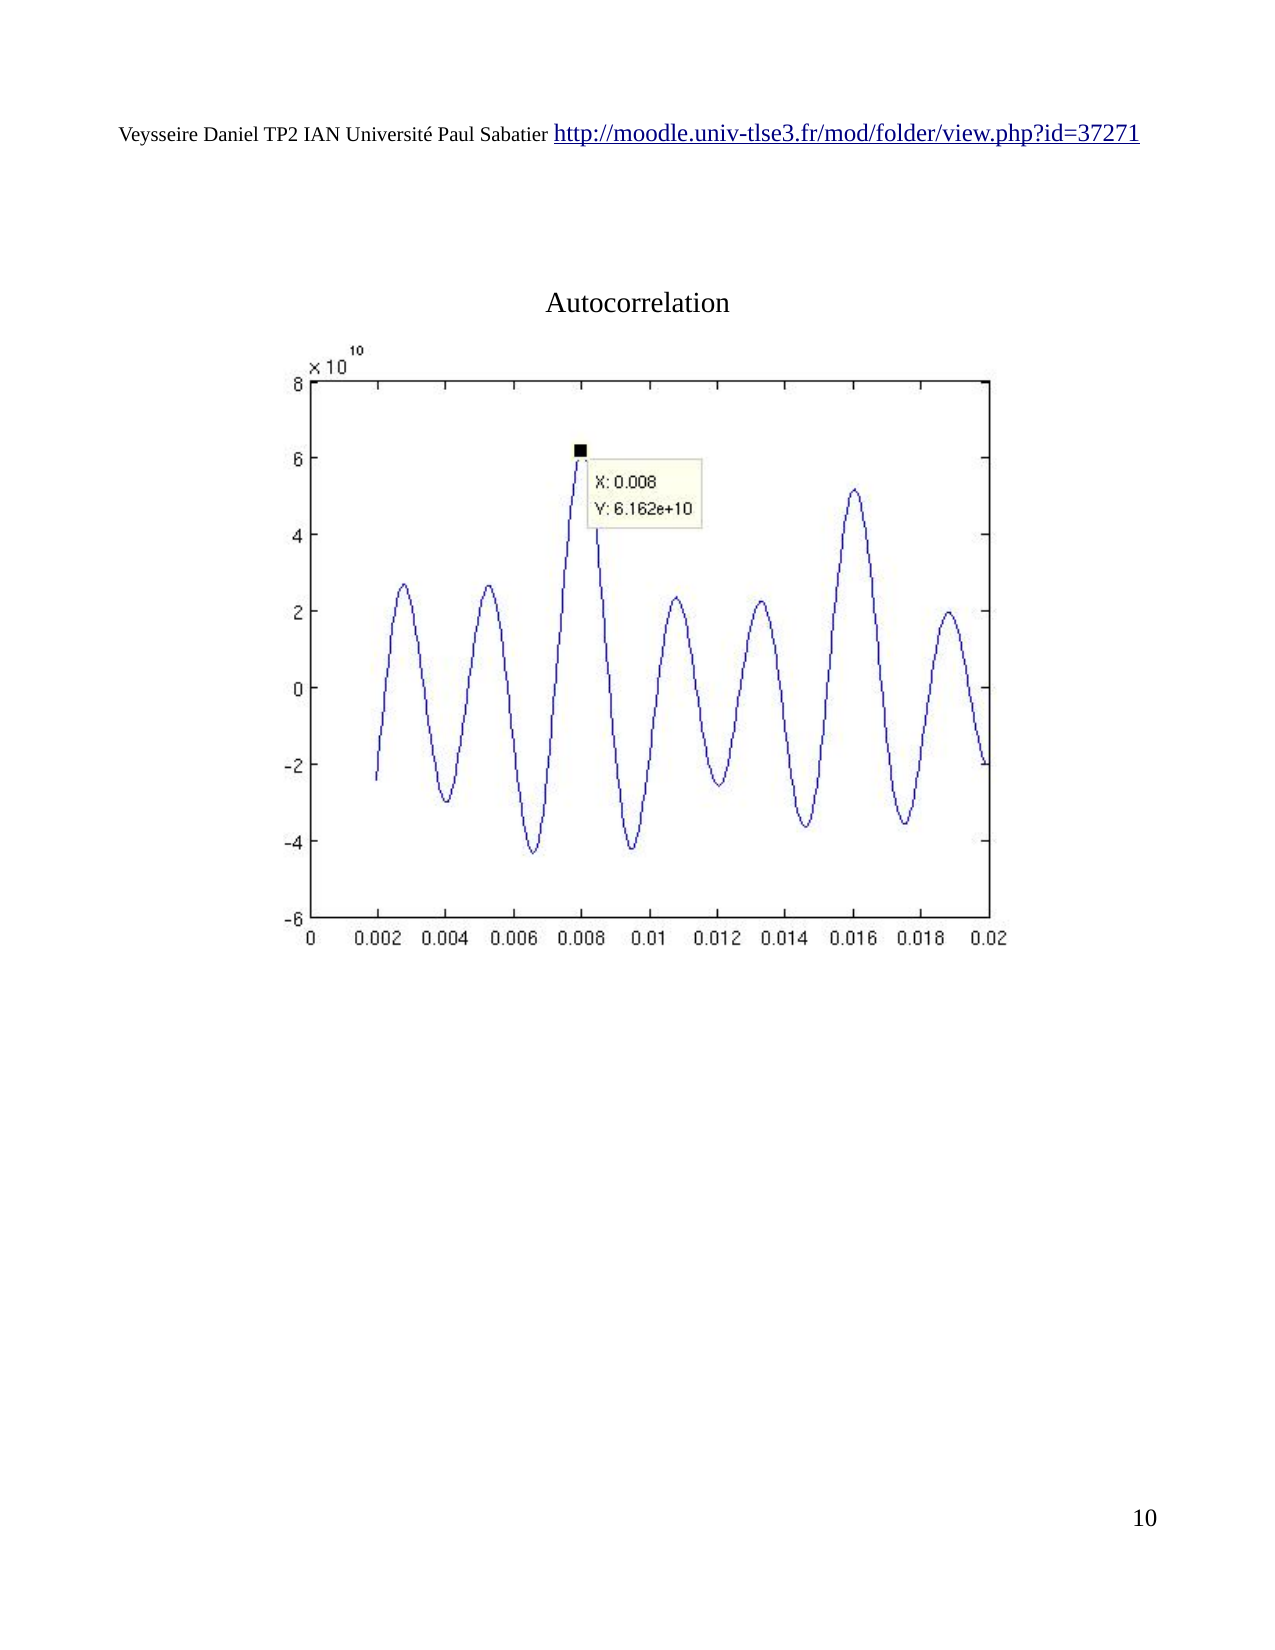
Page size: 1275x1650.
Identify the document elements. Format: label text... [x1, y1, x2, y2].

text Autocorrelation [118, 285, 1157, 318]
picture [196, 332, 1072, 989]
